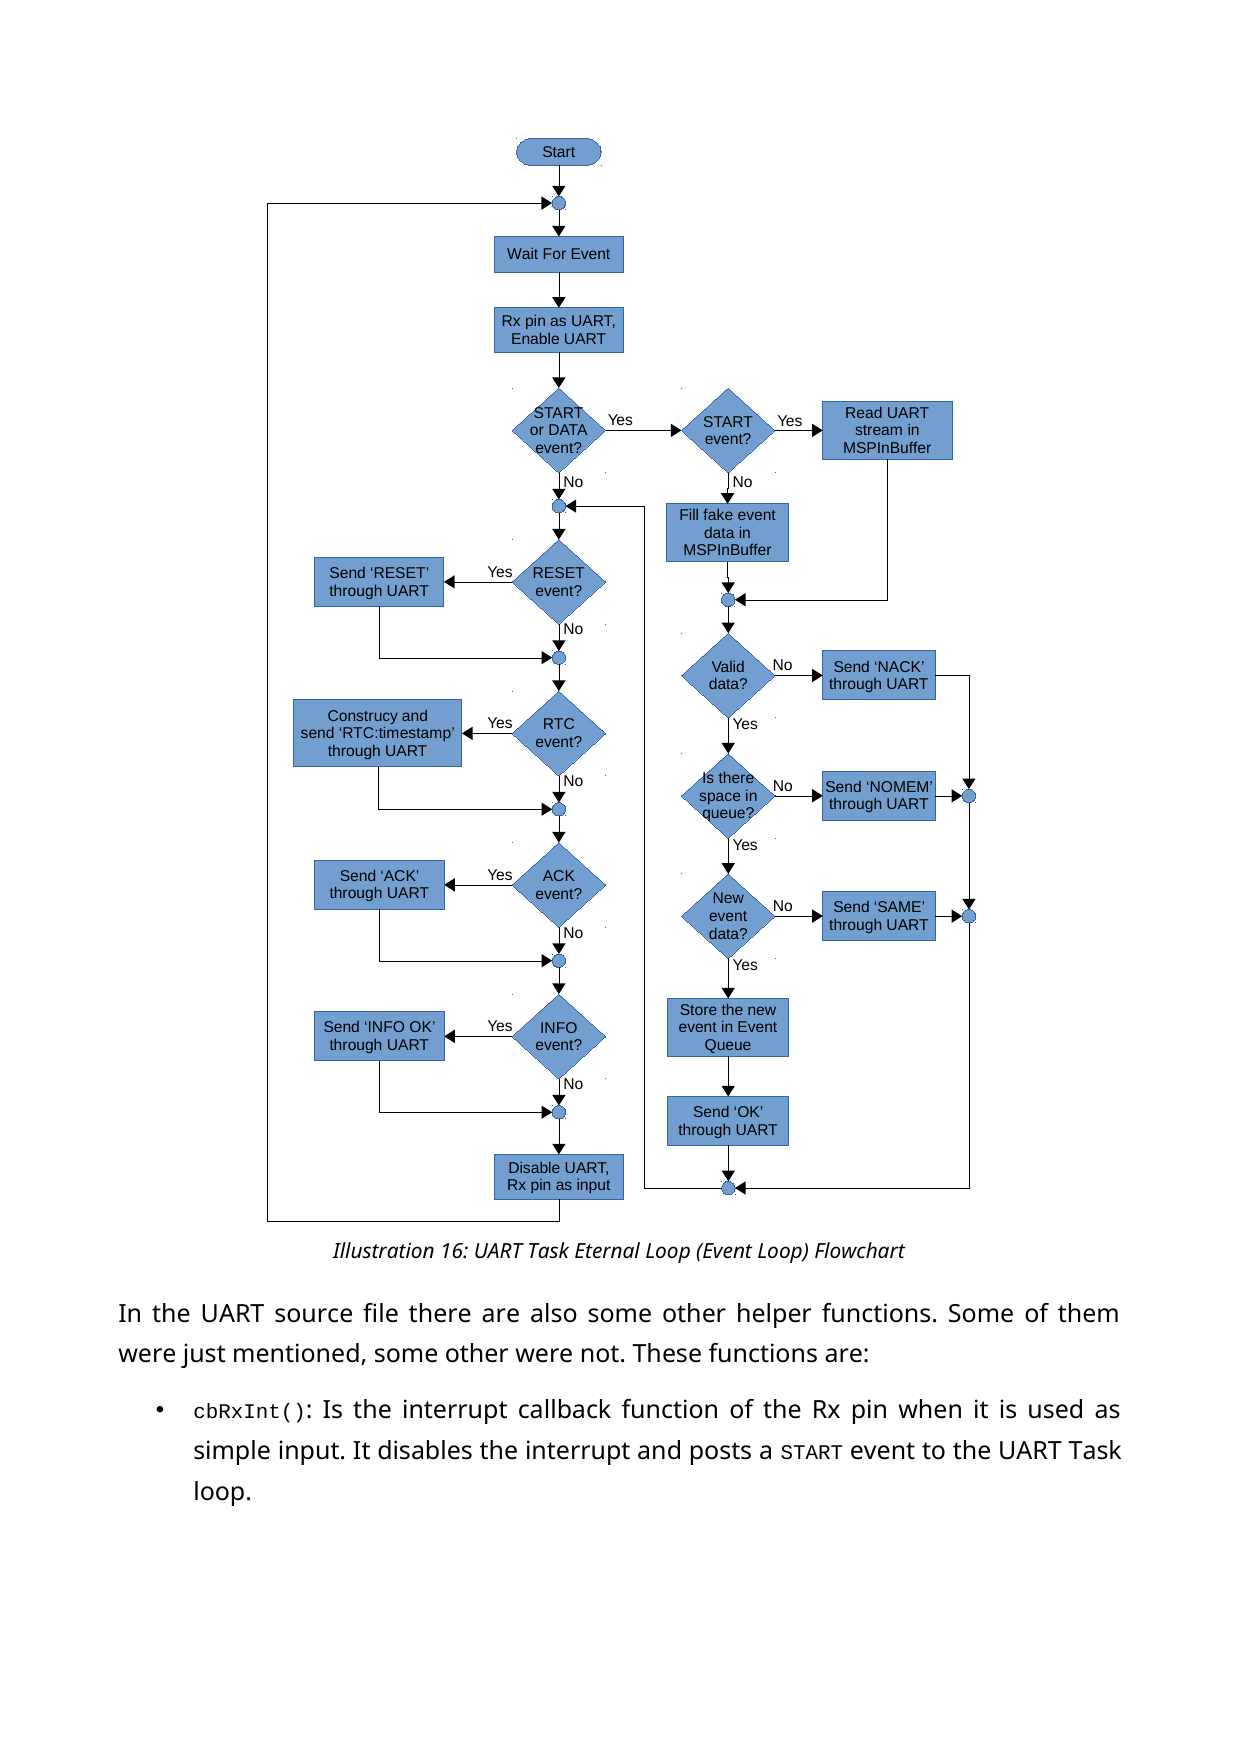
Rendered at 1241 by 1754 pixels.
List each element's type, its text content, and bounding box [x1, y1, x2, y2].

list cbRxInt(): Is the interrupt callback function of the Rx pin when it is used as simple input. It disables the interrupt and posts a START event to the UART Task loop. [156, 1391, 1122, 1507]
text In the UART source file there are also some other helper functions. Some of them were just mentioned, some other were not. These functions are: [118, 118, 1122, 1370]
text Illustration 16: UART Task Eternal Loop (Event Loop) Flowchart [240, 1236, 1001, 1265]
